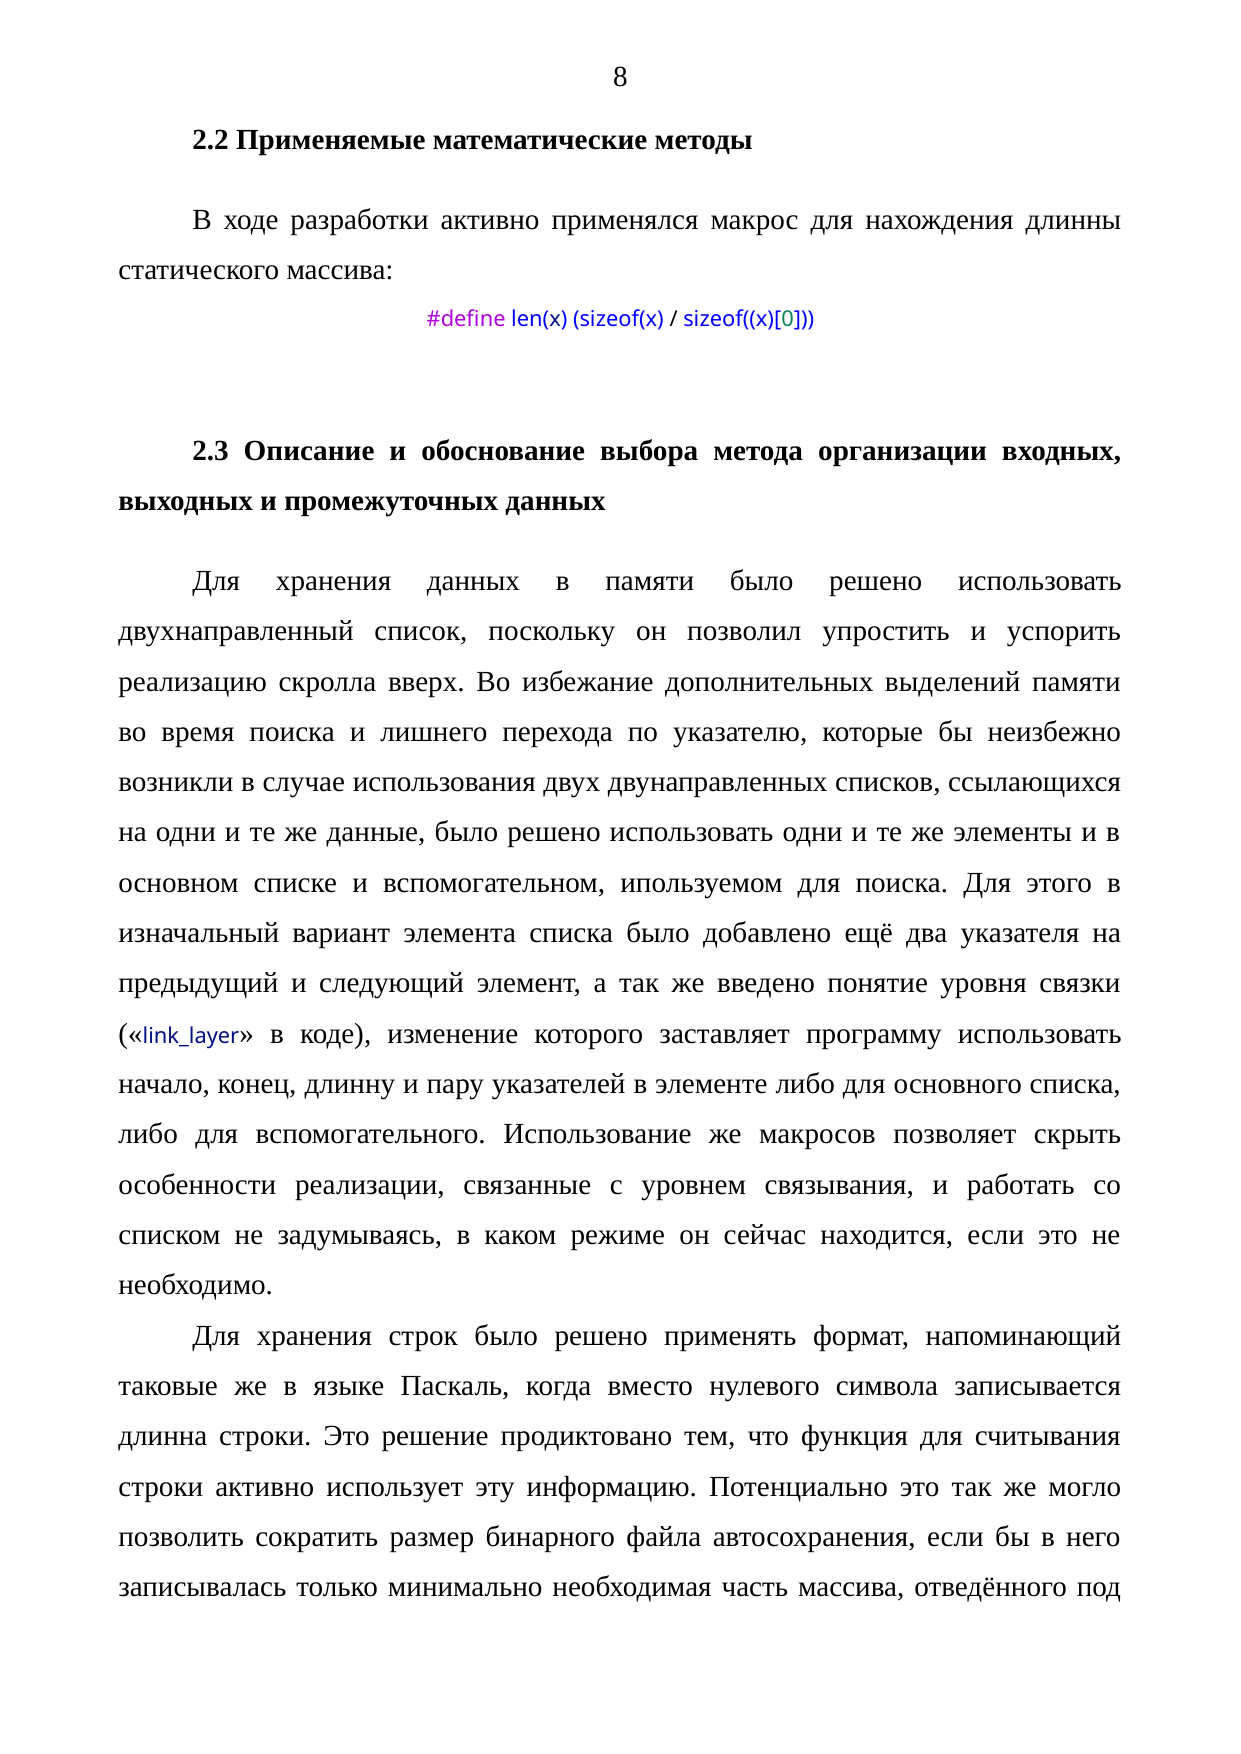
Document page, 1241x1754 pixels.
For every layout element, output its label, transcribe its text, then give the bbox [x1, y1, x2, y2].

text #define len(x) (sizeof(x) / sizeof((x)[0])) [118, 302, 1122, 332]
text Для хранения строк было решено применять формат, напоминающий таковые же в языке Паскаль, когда вместо нулевого символа записывается длинна строки. Это решение продиктовано тем, что функция для считывания строки активно использует эту информацию. Потенциально это так же могло позволить сократить размер бинарного файла автосохранения, если бы в него записывалась только минимально необходимая часть массива, отведённого под [118, 1318, 1122, 1603]
text 2.3 Описание и обоснование выбора метода организации входных, выходных и промежуточных данных [118, 433, 1122, 517]
text Для хранения данных в памяти было решено использовать двухнаправленный список, поскольку он позволил упростить и успорить реализацию скролла вверх. Во избежание дополнительных выделений памяти во время поиска и лишнего перехода по указателю, которые бы неизбежно возникли в случае использования двух двунаправленных списков, ссылающихся на одни и те же данные, было решено использовать одни и те же элементы и в основном списке и вспомогательном, ипользуемом для поиска. Для этого в изначальный вариант элемента списка было добавлено ещё два указателя на предыдущий и следующий элемент, а так же введено понятие уровня связки («link_layer» в коде), изменение которого заставляет программу использовать начало, конец, длинну и пару указателей в элементе либо для основного списка, либо для вспомогательного. Использование же макросов позволяет скрыть особенности реализации, связанные с уровнем связывания, и работать со списком не задумываясь, в каком режиме он сейчас находится, если это не необходимо. [118, 563, 1122, 1301]
text В ходе разработки активно применялся макрос для нахождения длинны статического массива: [118, 202, 1122, 286]
text 2.2 Применяемые математические методы [118, 122, 1122, 156]
